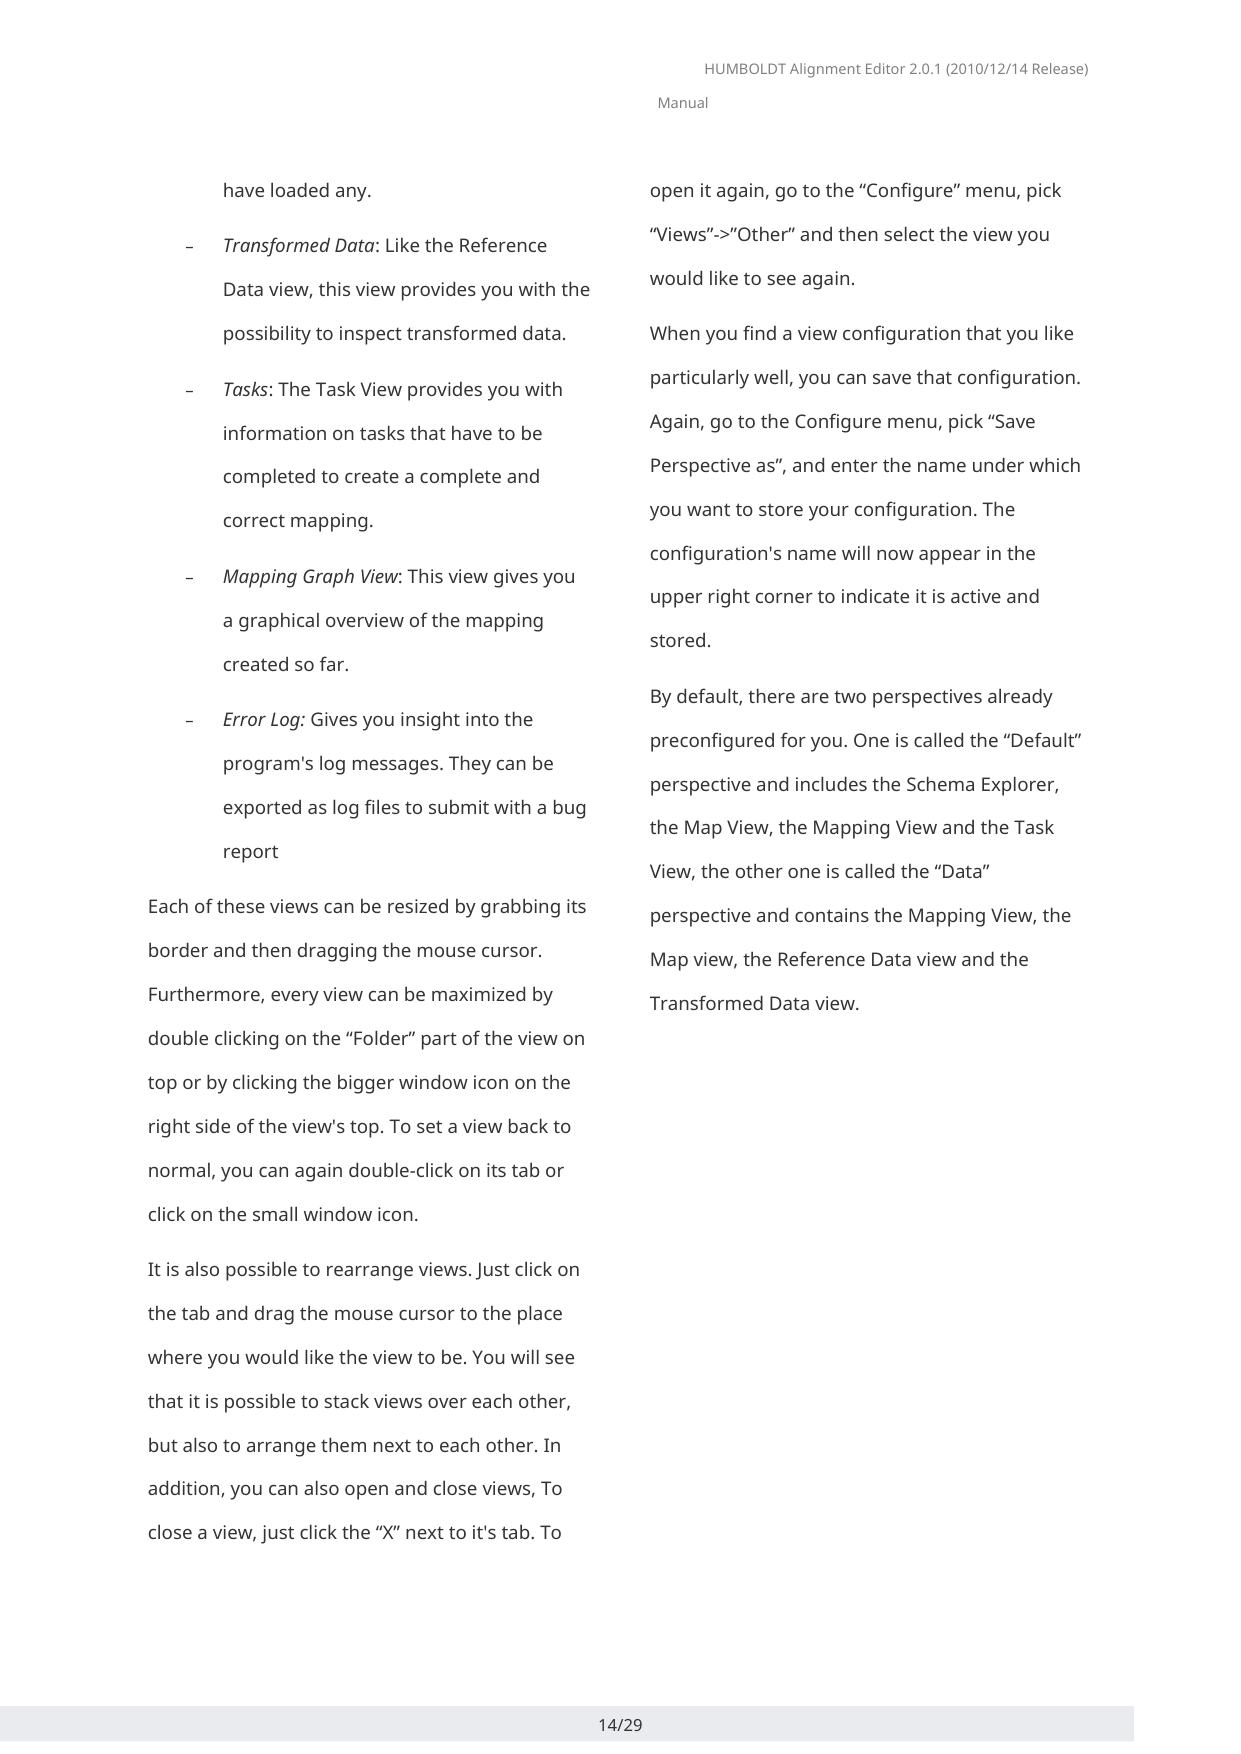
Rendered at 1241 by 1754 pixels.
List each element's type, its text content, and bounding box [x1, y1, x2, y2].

text Each of these views can be resized by grabbing its border and then dragging the mouse cursor. Furthermore, every view can be maximized by double clicking on the “Folder” part of the view on top or by clicking the bigger window icon on the right side of the view's top. To set a view back to normal, you can again double-click on its tab or click on the small window icon. [148, 894, 591, 1226]
list Transformed Data: Like the Reference Data view, this view provides you with the possibility to inspect transformed data. [185, 233, 591, 346]
list Error Log: Gives you insight into the program's log messages. They can be exported as log files to submit with a bug report [185, 707, 591, 864]
text It is also possible to rearrange views. Just click on the tab and drag the mouse cursor to the place where you would like the view to be. You will see that it is possible to stack views over each other, but also to arrange them next to each other. In addition, you can also open and close views, To close a view, just click the “X” next to it's tab. To [148, 1256, 591, 1545]
text When you find a view configuration that you like particularly well, you can save that configuration. Again, go to the Configure menu, pick “Save Perspective as”, and enter the name under which you want to store your configuration. The configuration's name will now appear in the upper right corner to indicate it is active and stored. [649, 321, 1092, 653]
list Mapping Graph View: This view gives you a graphical overview of the mapping created so far. [185, 563, 591, 677]
text open it again, go to the “Configure” menu, pick “Views”->”Other” and then select the view you would like to see again. [649, 177, 1092, 290]
list have loaded any. [185, 177, 591, 203]
text By default, there are two perspectives already preconfigured for you. One is called the “Default” perspective and includes the Schema Explorer, the Map View, the Mapping View and the Task View, the other one is called the “Data” perspective and contains the Mapping View, the Map view, the Reference Data view and the Transformed Data view. [649, 683, 1092, 1016]
list Tasks: The Task View provides you with information on tasks that have to be completed to create a complete and correct mapping. [185, 376, 591, 533]
